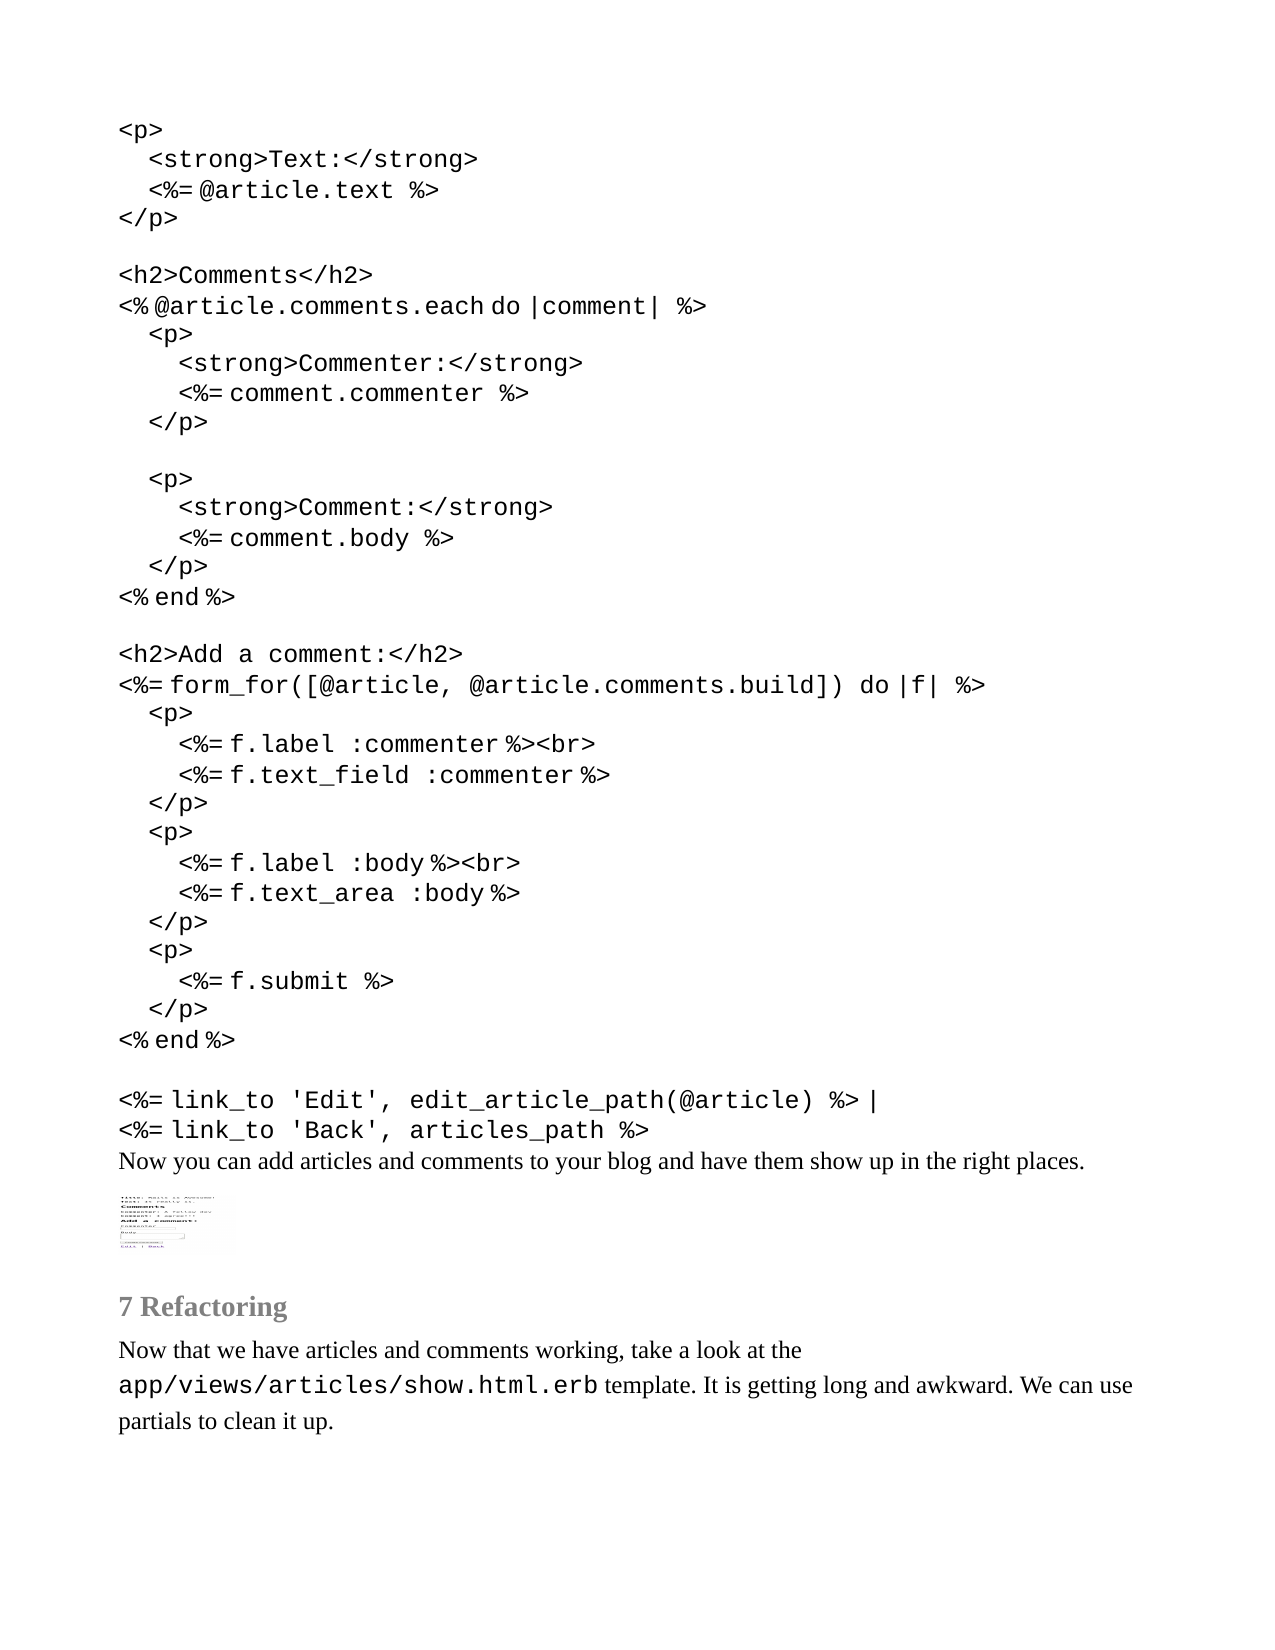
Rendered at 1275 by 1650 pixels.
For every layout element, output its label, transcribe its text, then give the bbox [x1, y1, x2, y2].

picture [118, 1195, 237, 1255]
subtitle 7 Refactoring [118, 1289, 1157, 1323]
text Now that we have articles and comments working, take a look at the app/views/articles/show.html.erb template. It is getting long and awkward. We can use partials to clean it up. [118, 1335, 1157, 1435]
text Now you can add articles and comments to your blog and have them show up in the right places. [118, 1146, 1157, 1175]
table_header <p> <strong>Text:</strong> <%= @article.text %> </p> <h2>Comments</h2> <% @article.comments.each do |comment| %> <p> <strong>Commenter:</strong> <%= comment.commenter %> </p> <p> <strong>Comment:</strong> <%= comment.body %> </p> <% end %> <h2>Add a comment:</h2> <%= form_for([@article, @article.comments.build]) do |f| %> <p> <%= f.label :commenter %><br> <%= f.text_field :commenter %> </p> <p> <%= f.label :body %><br> <%= f.text_area :body %> </p> <p> <%= f.submit %> </p> <% end %> <%= link_to 'Edit', edit_article_path(@article) %> | <%= link_to 'Back', articles_path %> [118, 118, 995, 1146]
